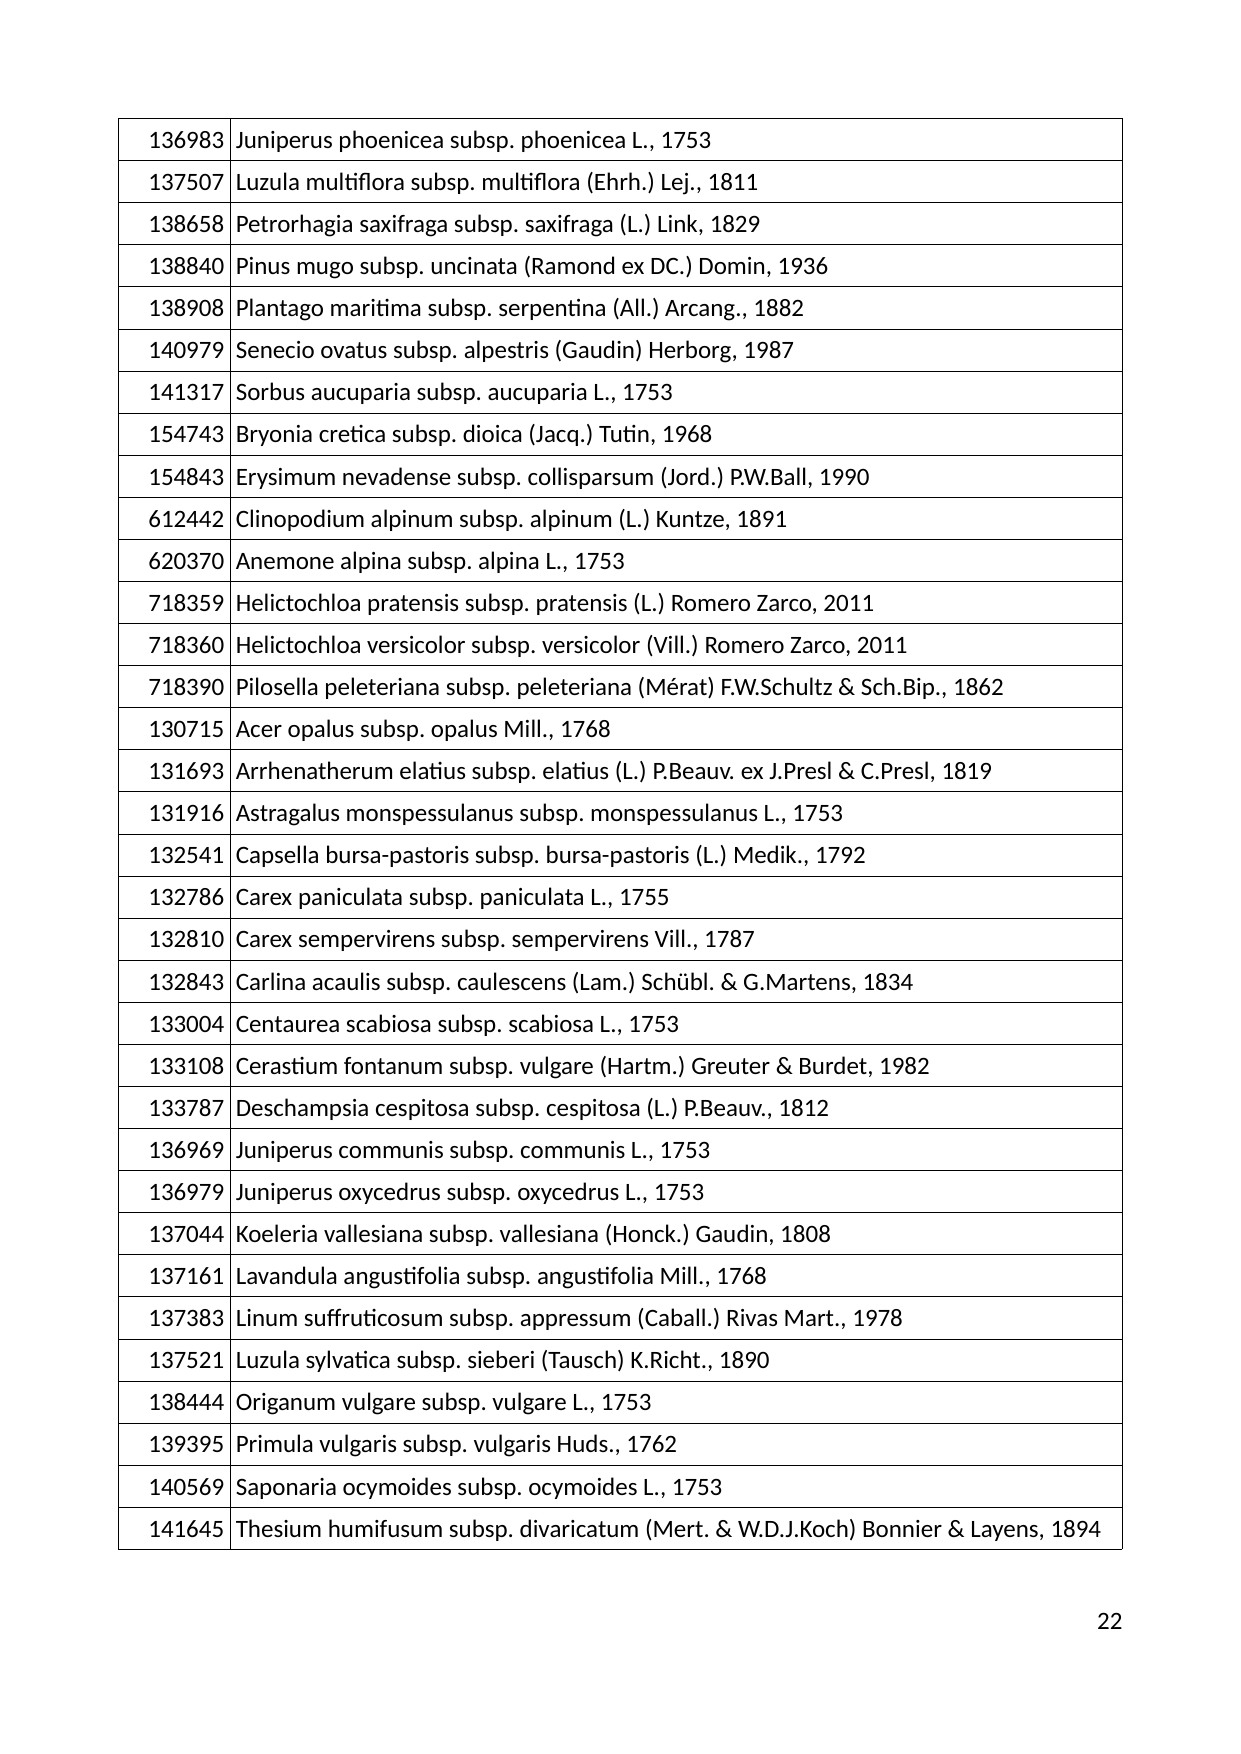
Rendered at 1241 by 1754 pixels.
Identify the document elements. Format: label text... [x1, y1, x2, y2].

table_cell Juniperus phoenicea subsp. phoenicea L., 1753 [231, 119, 1122, 160]
table_cell Carlina acaulis subsp. caulescens (Lam.) Schübl. & G.Martens, 1834 [231, 961, 1122, 1002]
table_cell 132786 [119, 877, 230, 918]
table_cell Helictochloa versicolor subsp. versicolor (Vill.) Romero Zarco, 2011 [231, 624, 1122, 665]
table_cell Thesium humifusum subsp. divaricatum (Mert. & W.D.J.Koch) Bonnier & Layens, 1894 [231, 1508, 1122, 1549]
table_cell 718360 [119, 624, 230, 665]
table_cell Koeleria vallesiana subsp. vallesiana (Honck.) Gaudin, 1808 [231, 1213, 1122, 1254]
table_cell 132843 [119, 961, 230, 1002]
table_cell Acer opalus subsp. opalus Mill., 1768 [231, 708, 1122, 749]
table_cell 136969 [119, 1129, 230, 1170]
table_cell 612442 [119, 498, 230, 539]
table_cell Carex paniculata subsp. paniculata L., 1755 [231, 877, 1122, 918]
table_cell 140979 [119, 330, 230, 371]
table_cell 718359 [119, 582, 230, 623]
table_cell Clinopodium alpinum subsp. alpinum (L.) Kuntze, 1891 [231, 498, 1122, 539]
table_cell Carex sempervirens subsp. sempervirens Vill., 1787 [231, 919, 1122, 960]
table_cell 138908 [119, 287, 230, 328]
table_cell Juniperus oxycedrus subsp. oxycedrus L., 1753 [231, 1171, 1122, 1212]
table_cell Anemone alpina subsp. alpina L., 1753 [231, 540, 1122, 581]
table_cell Pilosella peleteriana subsp. peleteriana (Mérat) F.W.Schultz & Sch.Bip., 1862 [231, 666, 1122, 707]
table_cell 154743 [119, 414, 230, 455]
table_cell Primula vulgaris subsp. vulgaris Huds., 1762 [231, 1424, 1122, 1465]
table_cell 141317 [119, 372, 230, 413]
table_cell Petrorhagia saxifraga subsp. saxifraga (L.) Link, 1829 [231, 203, 1122, 244]
table_cell Capsella bursa-pastoris subsp. bursa-pastoris (L.) Medik., 1792 [231, 835, 1122, 876]
table_cell Bryonia cretica subsp. dioica (Jacq.) Tutin, 1968 [231, 414, 1122, 455]
table_cell 132810 [119, 919, 230, 960]
table_cell Origanum vulgare subsp. vulgare L., 1753 [231, 1382, 1122, 1423]
table_cell 154843 [119, 456, 230, 497]
table_cell Linum suffruticosum subsp. appressum (Caball.) Rivas Mart., 1978 [231, 1297, 1122, 1338]
table_cell 138444 [119, 1382, 230, 1423]
table_cell 620370 [119, 540, 230, 581]
table_cell 137521 [119, 1340, 230, 1381]
table_cell Sorbus aucuparia subsp. aucuparia L., 1753 [231, 372, 1122, 413]
table_cell Pinus mugo subsp. uncinata (Ramond ex DC.) Domin, 1936 [231, 245, 1122, 286]
table_cell 141645 [119, 1508, 230, 1549]
table_cell 718390 [119, 666, 230, 707]
table_cell 137507 [119, 161, 230, 202]
table_cell 133108 [119, 1045, 230, 1086]
table_cell Luzula sylvatica subsp. sieberi (Tausch) K.Richt., 1890 [231, 1340, 1122, 1381]
table_cell 131916 [119, 792, 230, 833]
table_cell 137161 [119, 1255, 230, 1296]
table_cell 132541 [119, 835, 230, 876]
table_cell 140569 [119, 1466, 230, 1507]
table_cell Plantago maritima subsp. serpentina (All.) Arcang., 1882 [231, 287, 1122, 328]
table_cell Cerastium fontanum subsp. vulgare (Hartm.) Greuter & Burdet, 1982 [231, 1045, 1122, 1086]
table_cell Helictochloa pratensis subsp. pratensis (L.) Romero Zarco, 2011 [231, 582, 1122, 623]
table_cell Deschampsia cespitosa subsp. cespitosa (L.) P.Beauv., 1812 [231, 1087, 1122, 1128]
table_cell Arrhenatherum elatius subsp. elatius (L.) P.Beauv. ex J.Presl & C.Presl, 1819 [231, 750, 1122, 791]
table_cell Lavandula angustifolia subsp. angustifolia Mill., 1768 [231, 1255, 1122, 1296]
table_cell 136983 [119, 119, 230, 160]
table_cell 137383 [119, 1297, 230, 1338]
table_cell 133004 [119, 1003, 230, 1044]
table_cell 137044 [119, 1213, 230, 1254]
table_cell 138840 [119, 245, 230, 286]
table_cell Juniperus communis subsp. communis L., 1753 [231, 1129, 1122, 1170]
table_cell Senecio ovatus subsp. alpestris (Gaudin) Herborg, 1987 [231, 330, 1122, 371]
table_cell 130715 [119, 708, 230, 749]
table_cell 139395 [119, 1424, 230, 1465]
table_cell 136979 [119, 1171, 230, 1212]
table_cell Saponaria ocymoides subsp. ocymoides L., 1753 [231, 1466, 1122, 1507]
table_cell Luzula multiflora subsp. multiflora (Ehrh.) Lej., 1811 [231, 161, 1122, 202]
table_cell 133787 [119, 1087, 230, 1128]
table_cell Erysimum nevadense subsp. collisparsum (Jord.) P.W.Ball, 1990 [231, 456, 1122, 497]
table_cell Astragalus monspessulanus subsp. monspessulanus L., 1753 [231, 792, 1122, 833]
table_cell 138658 [119, 203, 230, 244]
table_cell Centaurea scabiosa subsp. scabiosa L., 1753 [231, 1003, 1122, 1044]
table_cell 131693 [119, 750, 230, 791]
